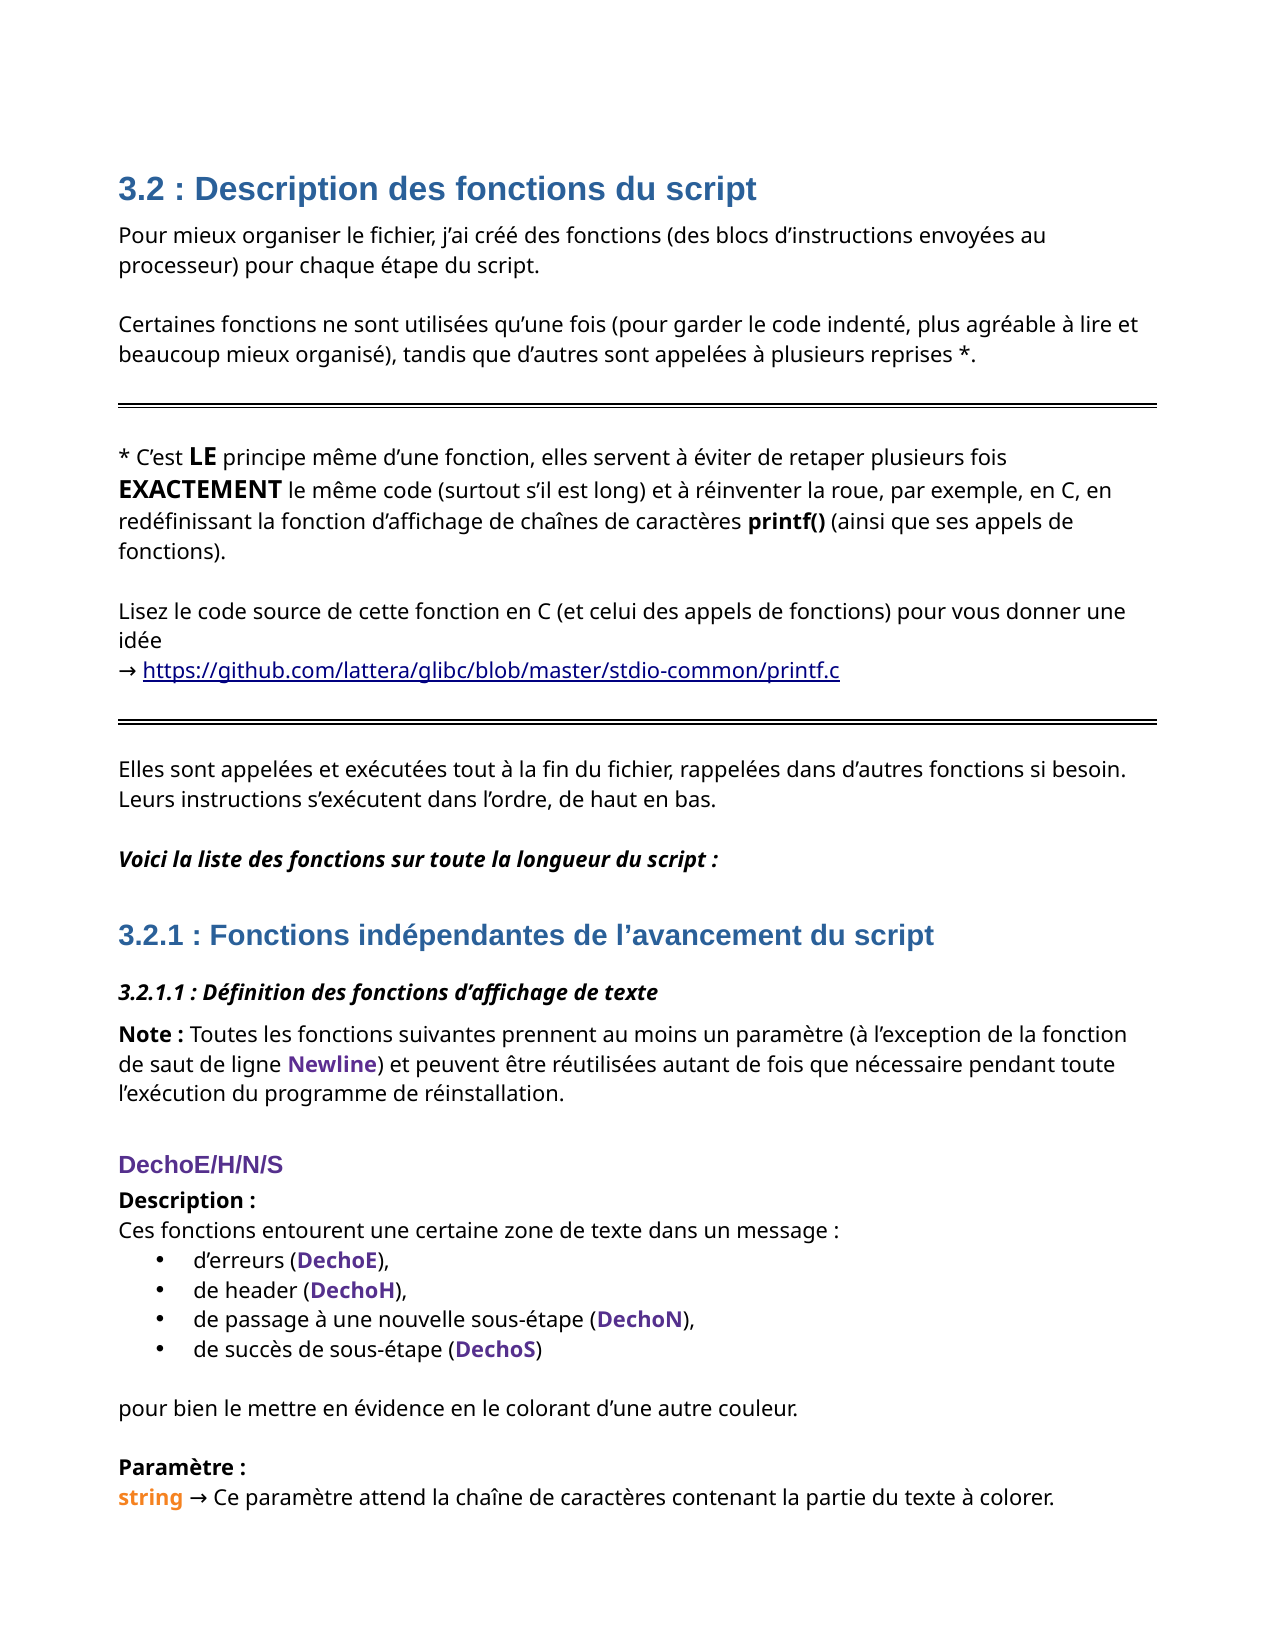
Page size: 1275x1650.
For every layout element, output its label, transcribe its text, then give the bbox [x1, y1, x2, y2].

text pour bien le mettre en évidence en le colorant d’une autre couleur. [118, 1393, 1157, 1423]
subtitle 3.2.1.1 : Définition des fonctions d’affichage de texte [118, 977, 1157, 1006]
text Paramètre : [118, 1452, 1157, 1482]
list d’erreurs (DechoE), [156, 1245, 1157, 1275]
subtitle 3.2.1 : Fonctions indépendantes de l’avancement du script [118, 918, 1157, 952]
text Pour mieux organiser le fichier, j’ai créé des fonctions (des blocs d’instructions envoyées au processeur) pour chaque étape du script. [118, 220, 1157, 279]
text Leurs instructions s’exécutent dans l’ordre, de haut en bas. [118, 784, 1157, 814]
text * C’est LE principe même d’une fonction, elles servent à éviter de retaper plusieurs fois EXACTEMENT le même code (surtout s’il est long) et à réinventer la roue, par exemple, en C, en redéfinissant la fonction d’affichage de chaînes de caractères printf() (ainsi que ses appels de fonctions). [118, 438, 1157, 566]
text Description : [118, 1185, 1157, 1215]
text Certaines fonctions ne sont utilisées qu’une fois (pour garder le code indenté, plus agréable à lire et beaucoup mieux organisé), tandis que d’autres sont appelées à plusieurs reprises *. [118, 309, 1157, 369]
text Note : Toutes les fonctions suivantes prennent au moins un paramètre (à l’exception de la fonction de saut de ligne Newline) et peuvent être réutilisées autant de fois que nécessaire pendant toute l’exécution du programme de réinstallation. [118, 1019, 1157, 1108]
list de succès de sous-étape (DechoS) [156, 1334, 1157, 1364]
text Ces fonctions entourent une certaine zone de texte dans un message : [118, 1215, 1157, 1245]
text Elles sont appelées et exécutées tout à la fin du fichier, rappelées dans d’autres fonctions si besoin. [118, 754, 1157, 784]
text string → Ce paramètre attend la chaîne de caractères contenant la partie du texte à colorer. [118, 1482, 1157, 1512]
list de passage à une nouvelle sous-étape (DechoN), [156, 1304, 1157, 1334]
list de header (DechoH), [156, 1275, 1157, 1304]
text Lisez le code source de cette fonction en C (et celui des appels de fonctions) pour vous donner une idée [118, 596, 1157, 655]
text Voici la liste des fonctions sur toute la longueur du script : [118, 844, 1157, 873]
text → https://github.com/lattera/glibc/blob/master/stdio-common/printf.c [118, 655, 1157, 685]
subtitle DechoE/H/N/S [118, 1151, 1157, 1179]
subtitle 3.2 : Description des fonctions du script [118, 169, 1157, 207]
